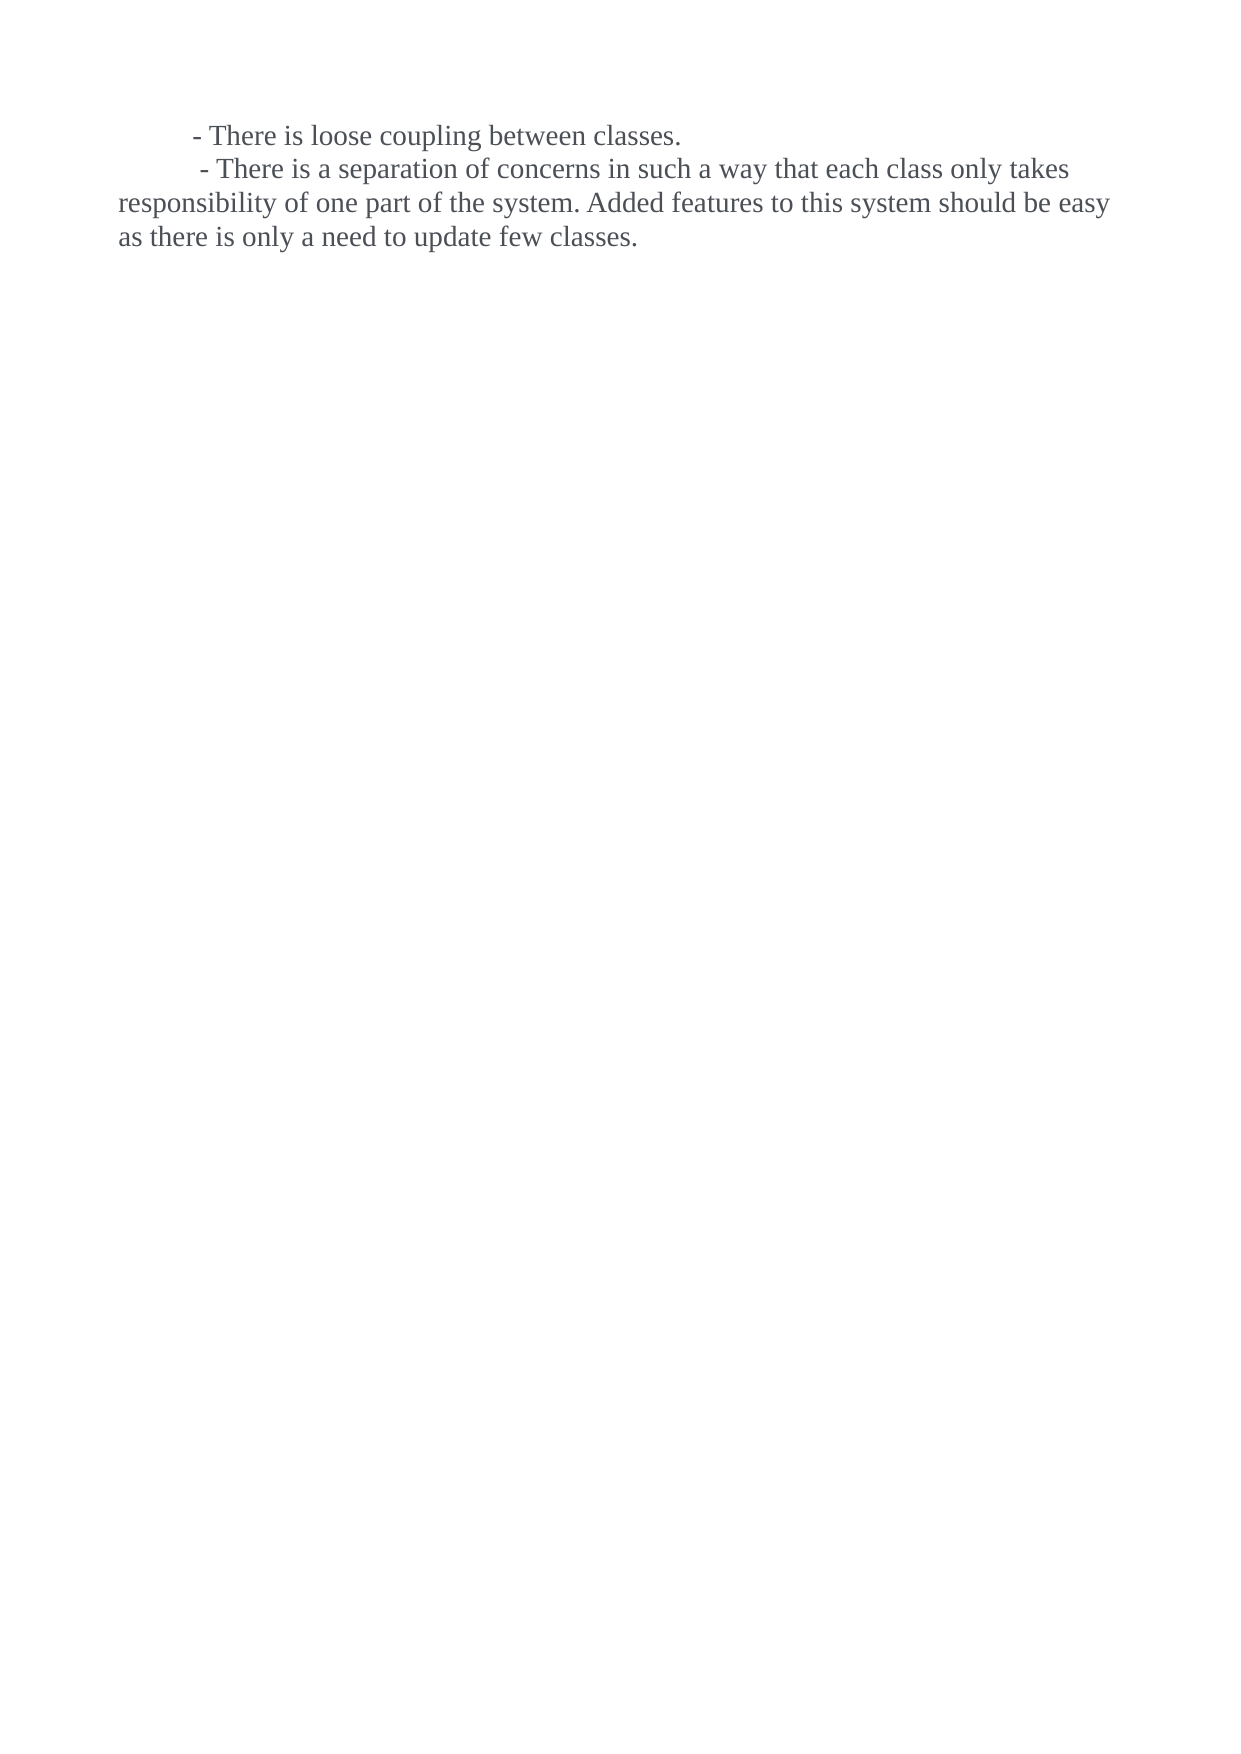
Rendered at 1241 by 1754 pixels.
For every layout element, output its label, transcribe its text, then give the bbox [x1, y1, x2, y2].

text - There is loose coupling between classes. [118, 118, 1122, 152]
text - There is a separation of concerns in such a way that each class only takes responsibility of one part of the system. Added features to this system should be easy as there is only a need to update few classes. [118, 152, 1122, 252]
